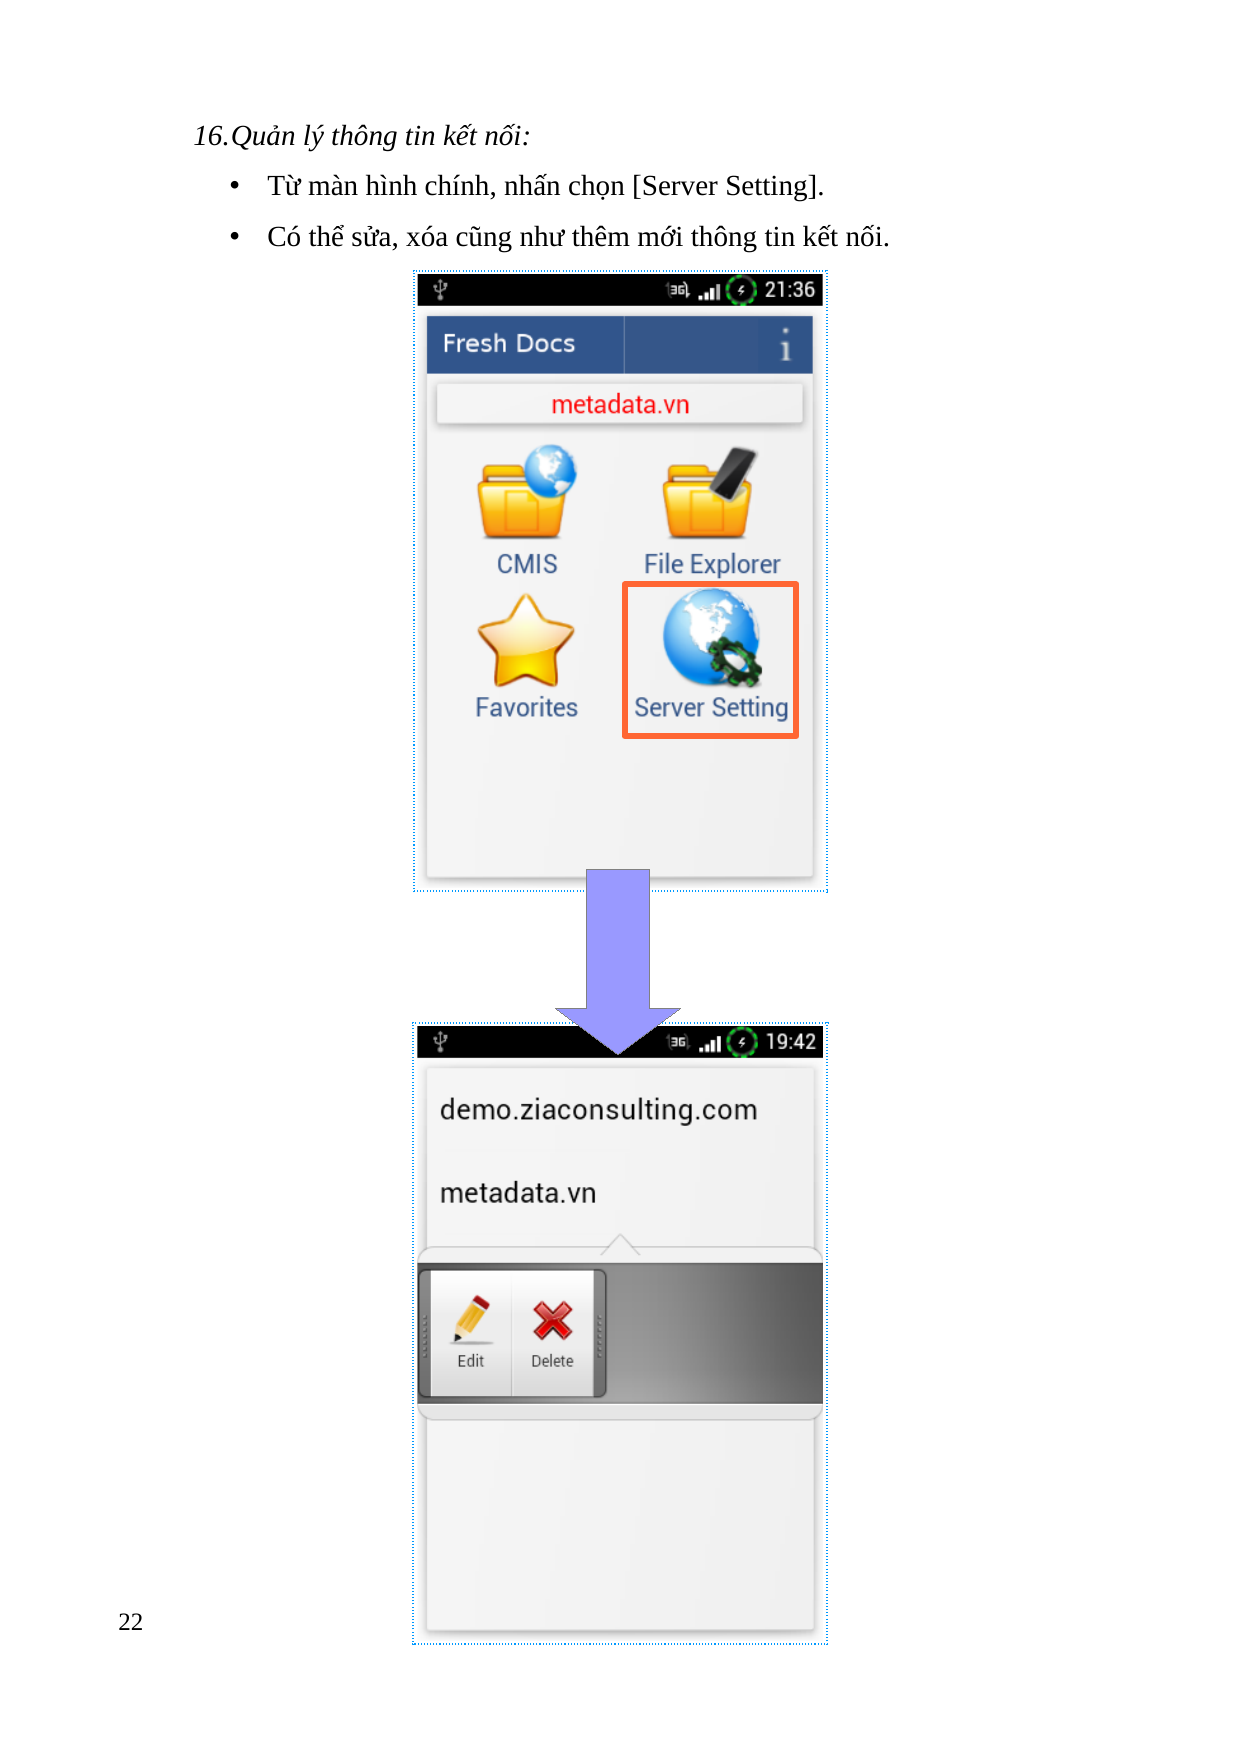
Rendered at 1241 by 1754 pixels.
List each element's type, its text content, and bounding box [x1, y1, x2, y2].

list Quản lý thông tin kết nối: [193, 118, 1122, 152]
list Có thể sửa, xóa cũng như thêm mới thông tin kết nối. [229, 219, 1122, 252]
picture [417, 1026, 823, 1641]
list Từ màn hình chính, nhấn chọn [Server Setting]. [229, 168, 1122, 202]
picture [417, 274, 823, 888]
